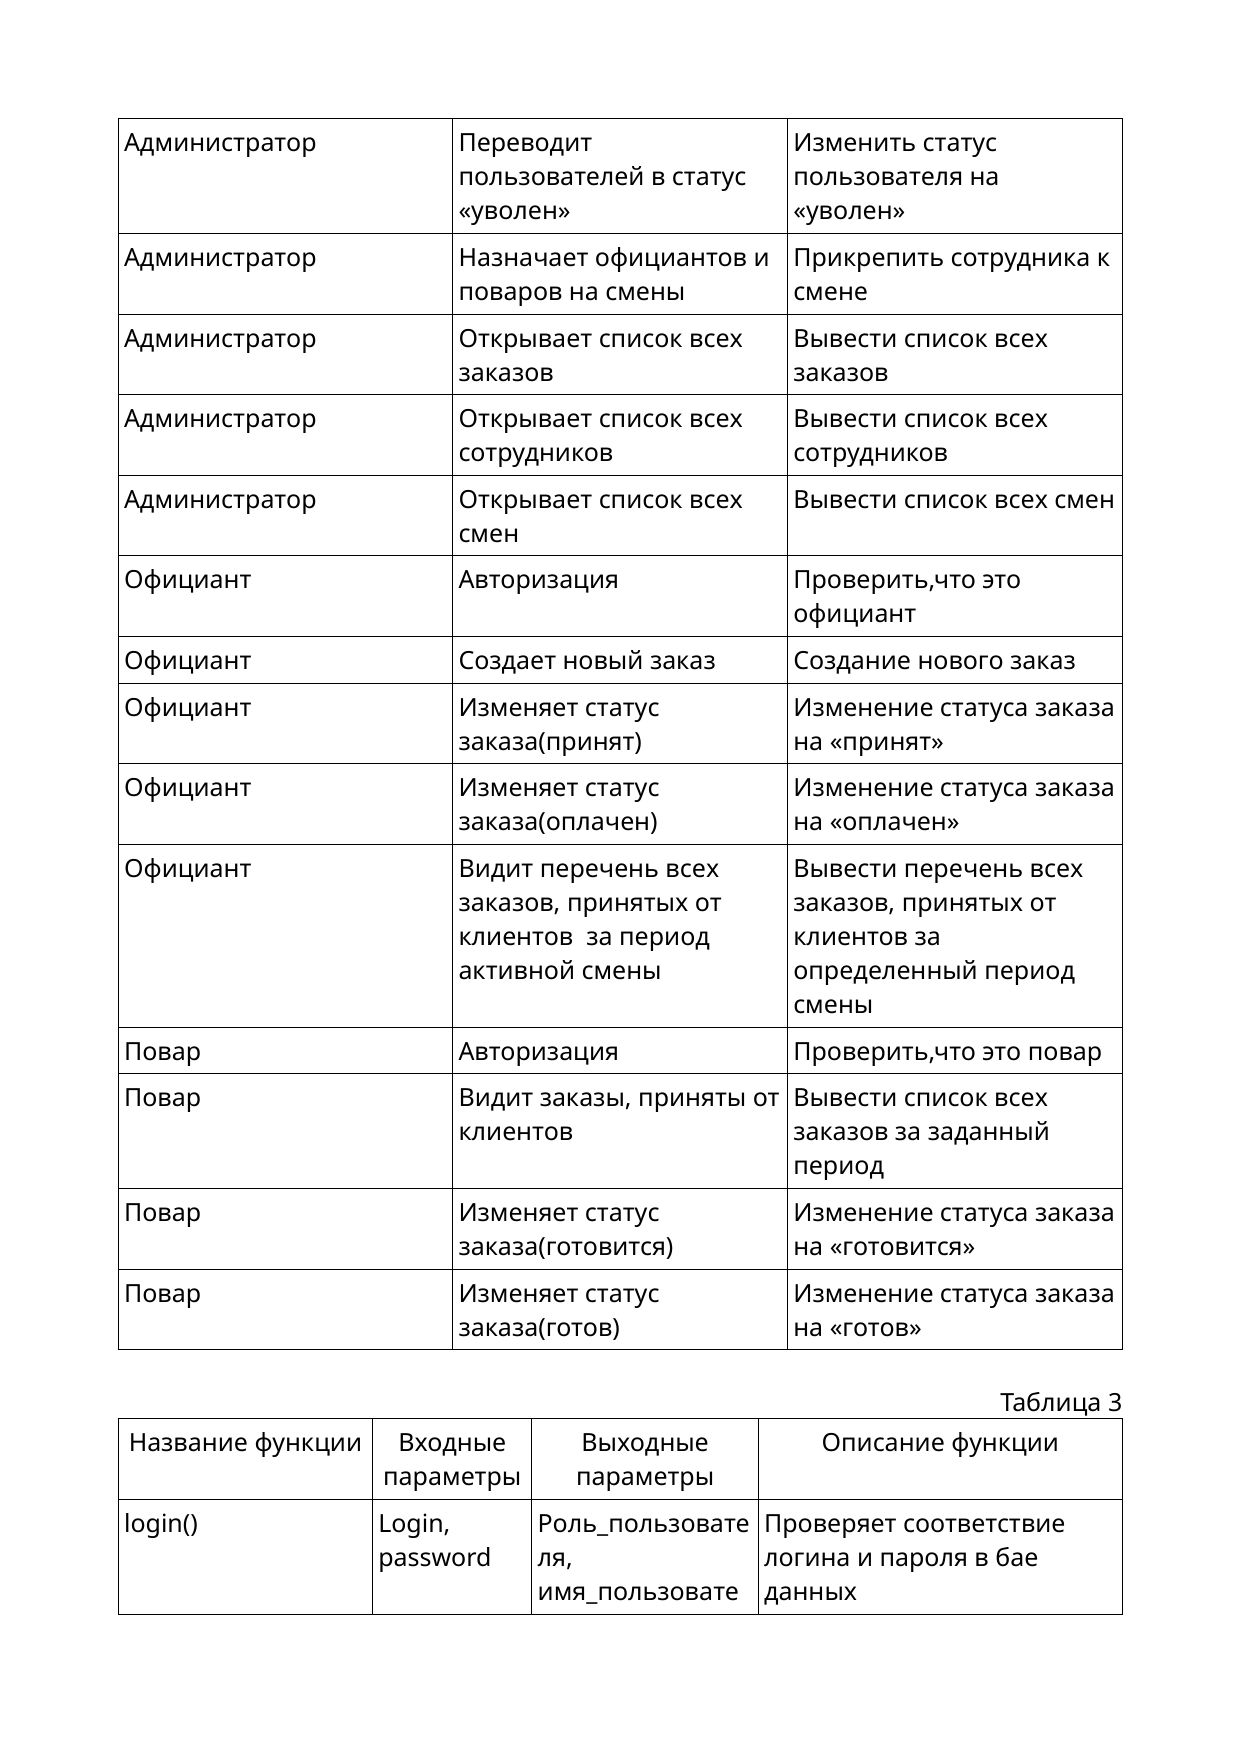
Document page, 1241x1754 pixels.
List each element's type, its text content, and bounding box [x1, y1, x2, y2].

table_cell Изменяет статус заказа(готов) [453, 1270, 787, 1349]
table_cell Изменение статуса заказа на «оплачен» [788, 764, 1122, 844]
table_cell Администратор [119, 395, 452, 475]
table_cell Вывести список всех сотрудников [788, 395, 1122, 475]
table_header Описание функции [759, 1419, 1122, 1499]
table_cell Изменение статуса заказа на «готов» [788, 1270, 1122, 1349]
table_cell Создает новый заказ [453, 637, 787, 682]
table_cell Проверить,что это повар [788, 1028, 1122, 1073]
table_cell Создание нового заказ [788, 637, 1122, 682]
table_cell Администратор [119, 476, 452, 555]
table_cell Авторизация [453, 556, 787, 636]
table_cell Вывести перечень всех заказов, принятых от клиентов за определенный период смены [788, 845, 1122, 1027]
table_cell Официант [119, 845, 452, 1027]
table_cell Назначает официантов и поваров на смены [453, 234, 787, 313]
table_cell Авторизация [453, 1028, 787, 1073]
table_cell Роль_пользователя, имя_пользовате [532, 1500, 758, 1613]
table_header Входные параметры [373, 1419, 531, 1499]
table_cell Официант [119, 764, 452, 844]
table_cell Администратор [119, 315, 452, 394]
table_header Выходные параметры [532, 1419, 758, 1499]
table_cell Открывает список всех смен [453, 476, 787, 555]
table_cell Официант [119, 684, 452, 763]
table_cell Изменяет статус заказа(принят) [453, 684, 787, 763]
table_header Название функции [119, 1419, 372, 1499]
table_cell Проверить,что это официант [788, 556, 1122, 636]
table_cell Прикрепить сотрудника к смене [788, 234, 1122, 313]
table_cell Повар [119, 1270, 452, 1349]
table_cell Изменяет статус заказа(готовится) [453, 1189, 787, 1268]
text Таблица 3 [118, 1384, 1122, 1418]
table_cell Переводит пользователей в статус «уволен» [453, 119, 787, 233]
table_cell Проверяет соответствие логина и пароля в бае данных [759, 1500, 1122, 1613]
table_cell Изменение статуса заказа на «готовится» [788, 1189, 1122, 1268]
table_cell Официант [119, 556, 452, 636]
table_cell Официант [119, 637, 452, 682]
table_cell Повар [119, 1189, 452, 1268]
table_cell Вывести список всех заказов [788, 315, 1122, 394]
table_cell Открывает список всех сотрудников [453, 395, 787, 475]
table_cell Вывести список всех смен [788, 476, 1122, 555]
table_cell Повар [119, 1074, 452, 1188]
table_cell login() [119, 1500, 372, 1613]
table_cell Администратор [119, 234, 452, 313]
table_cell Администратор [119, 119, 452, 233]
table_cell Изменяет статус заказа(оплачен) [453, 764, 787, 844]
table_cell Видит заказы, приняты от клиентов [453, 1074, 787, 1188]
table_cell Изменение статуса заказа на «принят» [788, 684, 1122, 763]
table_cell Открывает список всех заказов [453, 315, 787, 394]
table_cell Изменить статус пользователя на «уволен» [788, 119, 1122, 233]
table_cell Login, password [373, 1500, 531, 1613]
table_cell Вывести список всех заказов за заданный период [788, 1074, 1122, 1188]
table_cell Видит перечень всех заказов, принятых от клиентов за период активной смены [453, 845, 787, 1027]
table_cell Повар [119, 1028, 452, 1073]
